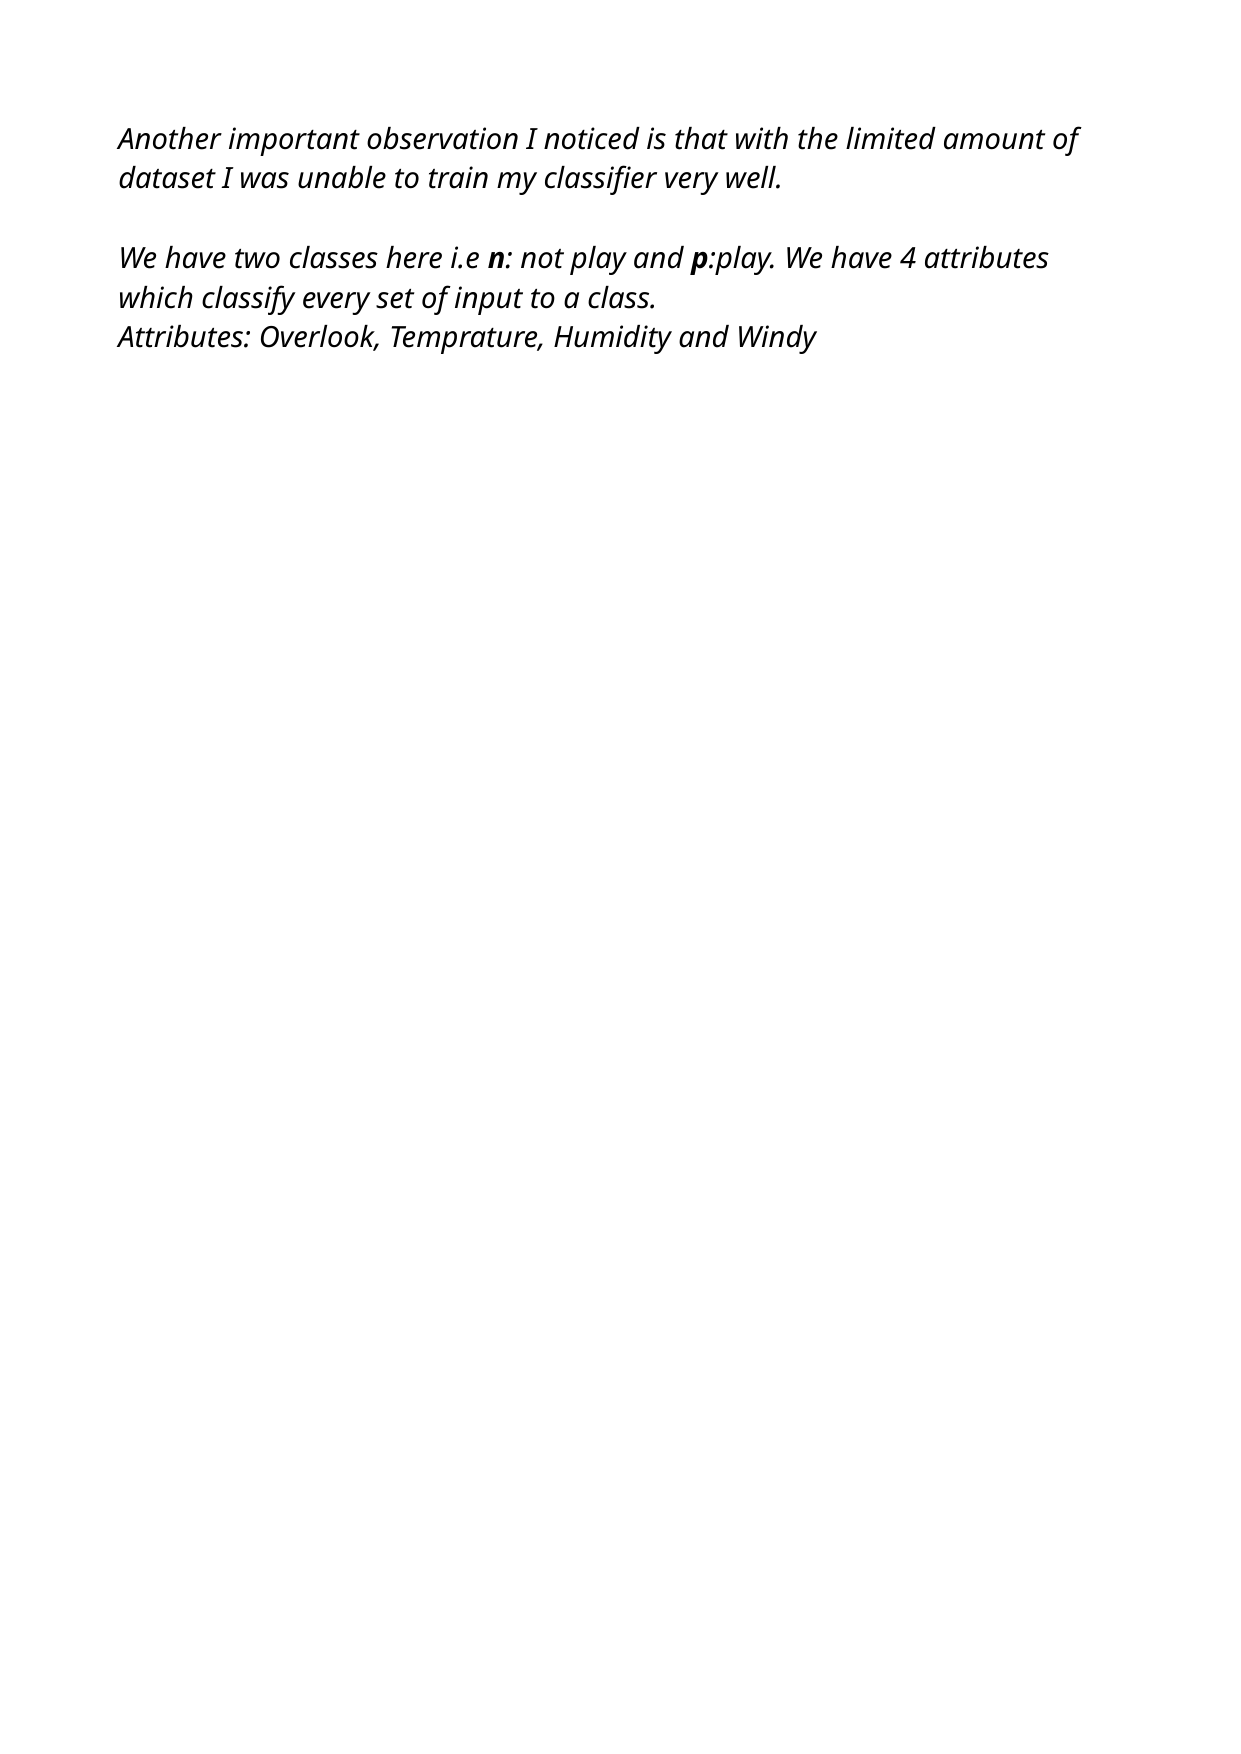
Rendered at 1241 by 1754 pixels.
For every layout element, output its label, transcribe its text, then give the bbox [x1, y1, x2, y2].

text Another important observation I noticed is that with the limited amount of dataset I was unable to train my classifier very well. [118, 118, 1122, 197]
text We have two classes here i.e n: not play and p:play. We have 4 attributes which classify every set of input to a class. [118, 237, 1122, 317]
text Attributes: Overlook, Temprature, Humidity and Windy [118, 317, 1122, 356]
